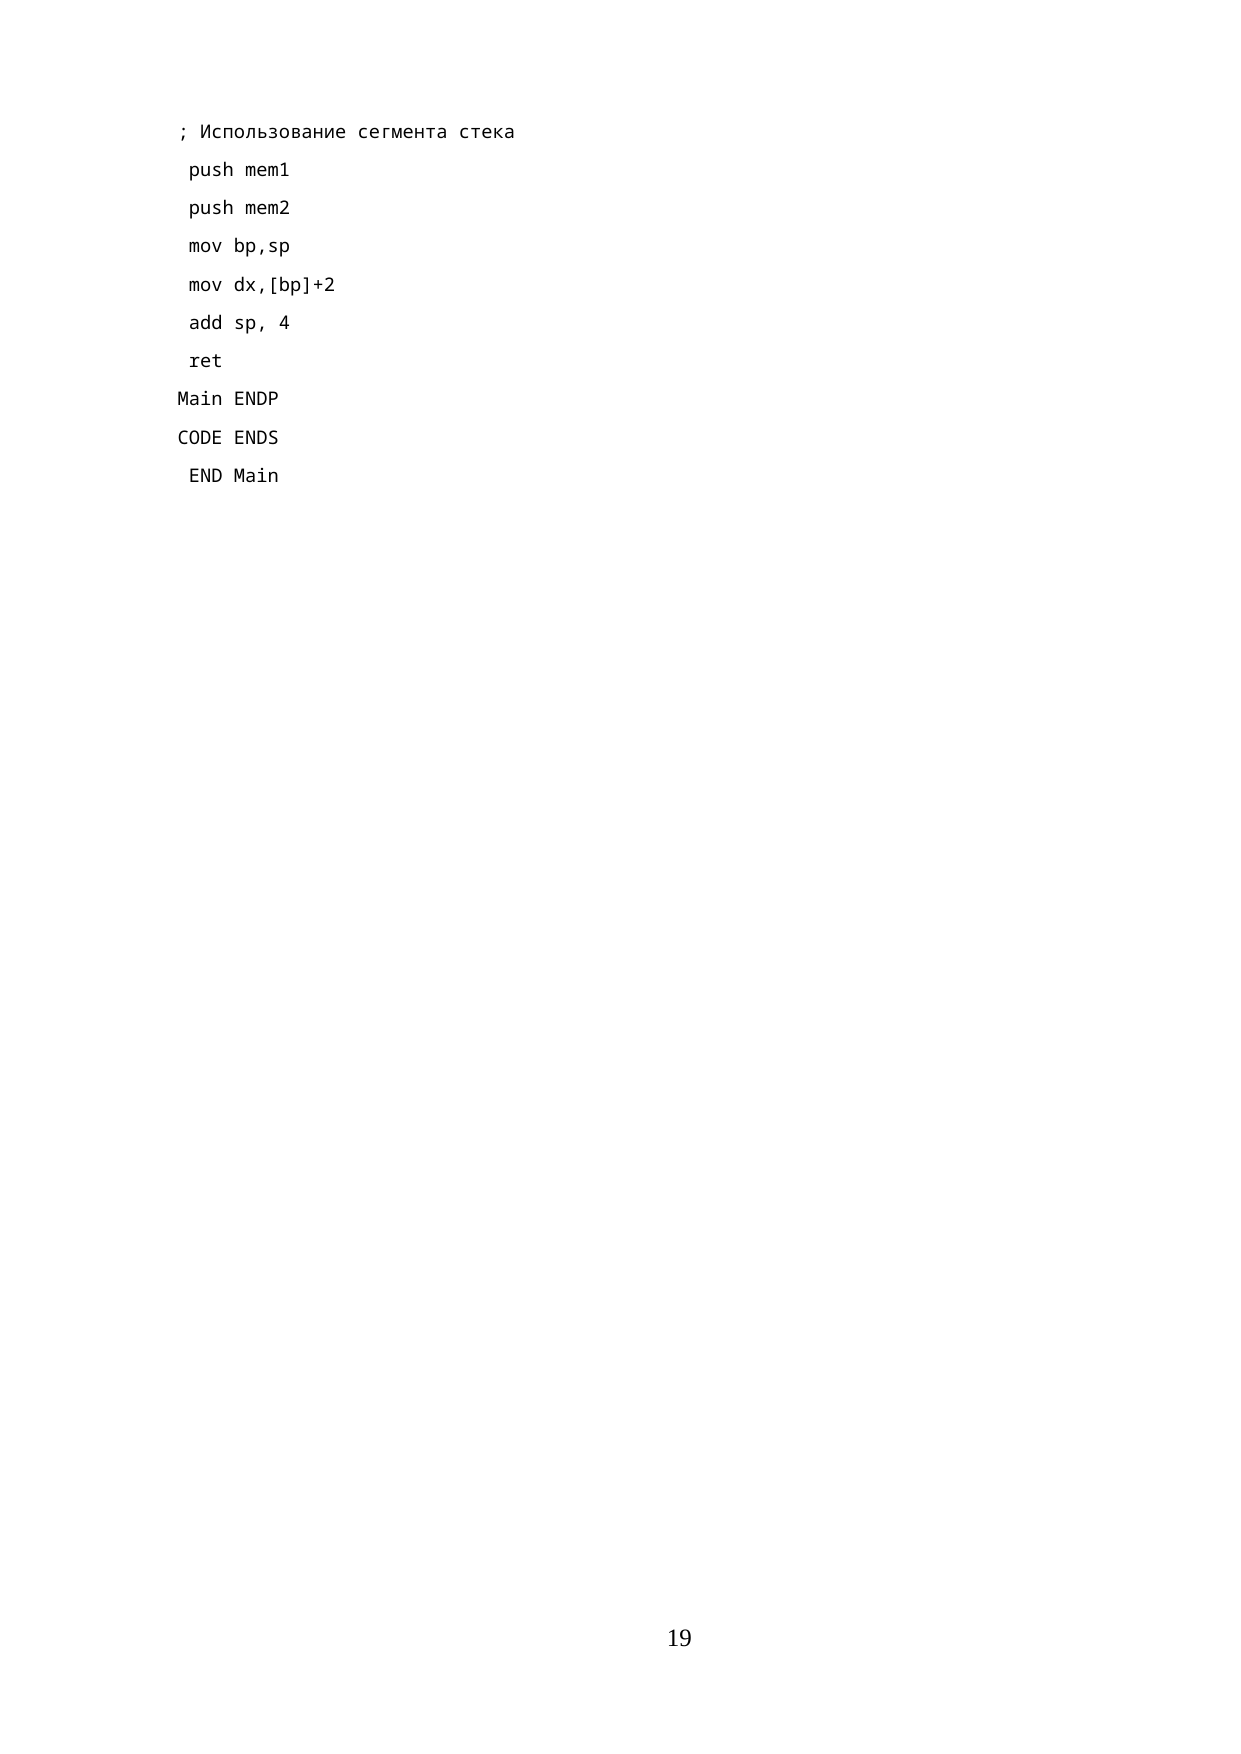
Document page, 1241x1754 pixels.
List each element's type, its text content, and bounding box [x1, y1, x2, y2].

text push mem2 [177, 194, 1181, 220]
text mov dx,[bp]+2 [177, 271, 1181, 297]
text ; Использование сегмента стека [177, 118, 1181, 144]
text CODE ENDS [177, 424, 1181, 449]
text ret [177, 347, 1181, 373]
text Main ENDP [177, 386, 1181, 411]
text push mem1 [177, 156, 1181, 182]
text END Main [177, 462, 1181, 488]
text mov bp,sp [177, 233, 1181, 258]
text add sp, 4 [177, 309, 1181, 335]
